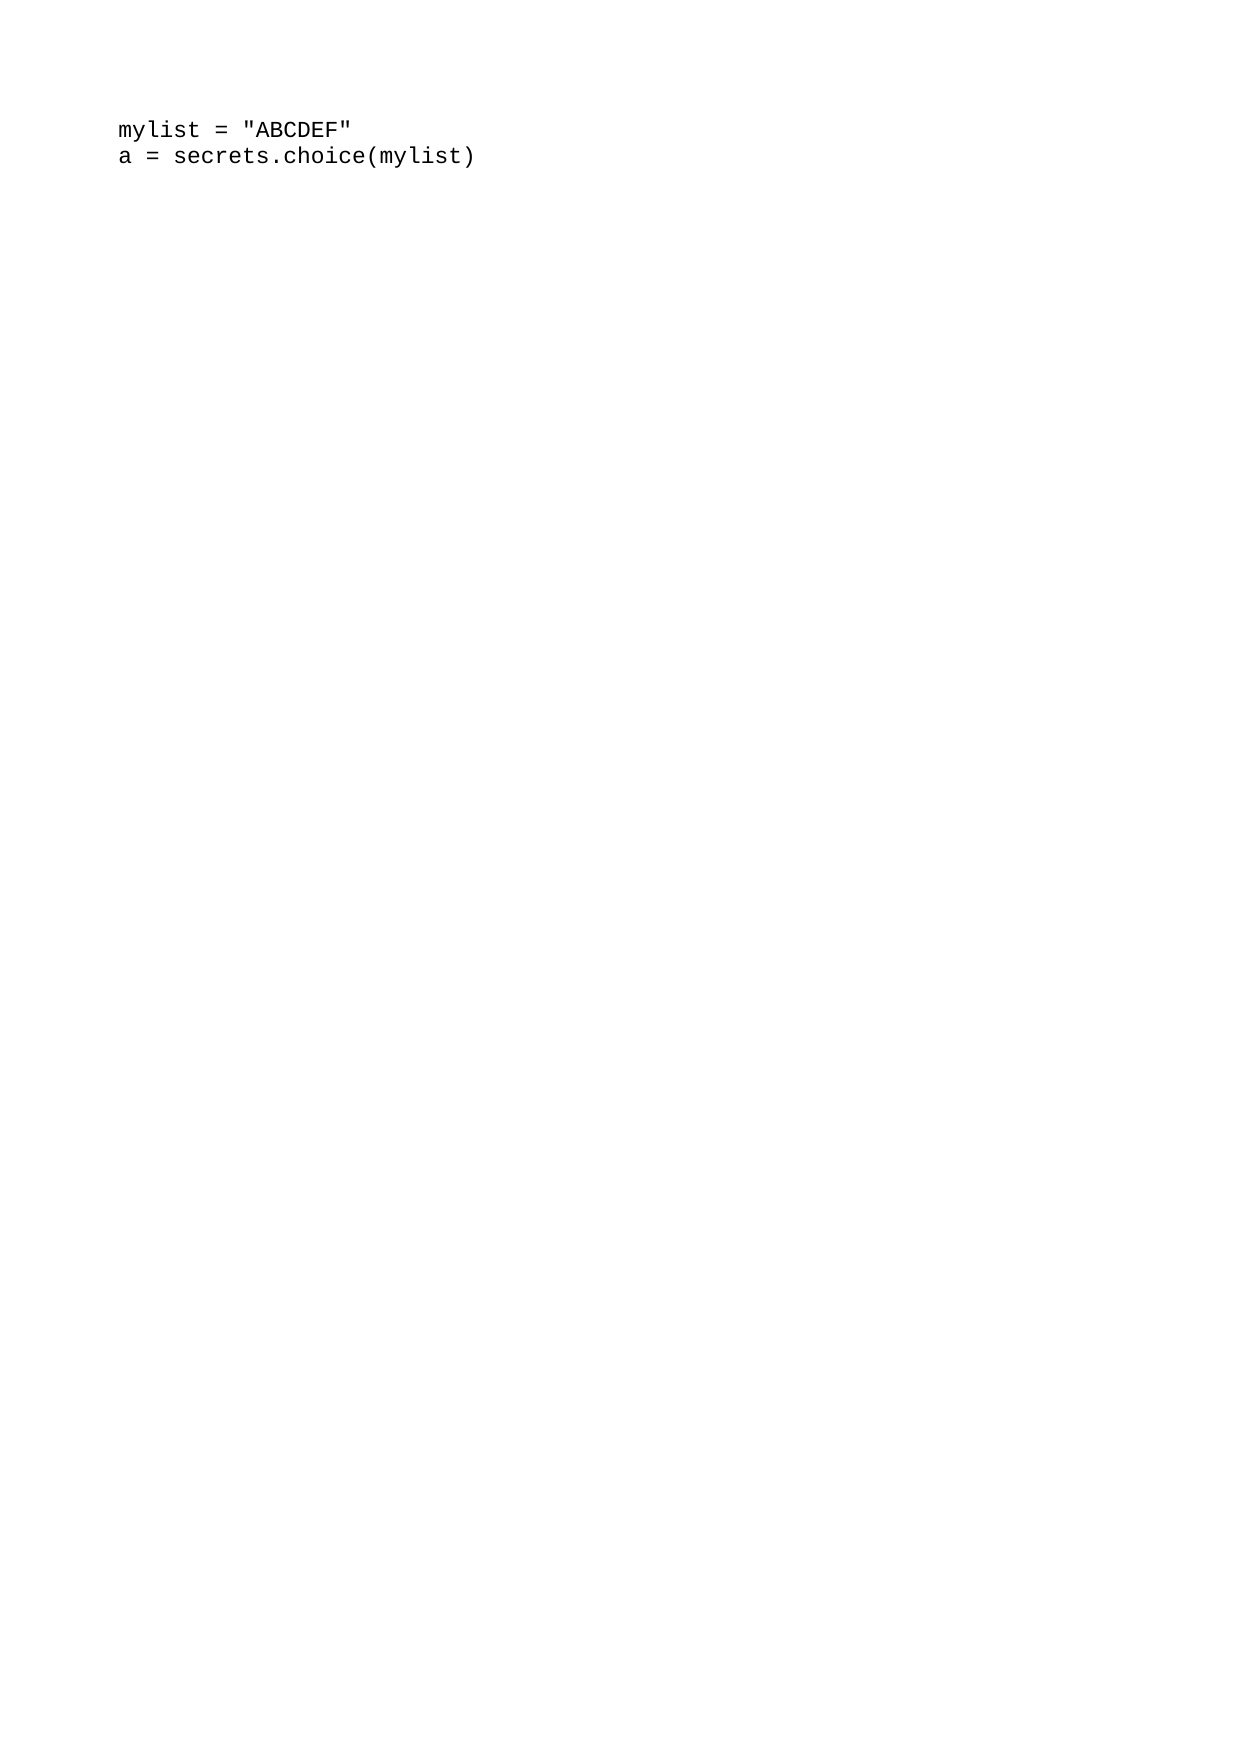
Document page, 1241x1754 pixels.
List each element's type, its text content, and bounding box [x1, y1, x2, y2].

text a = secrets.choice(mylist) [118, 144, 1122, 170]
text mylist = "ABCDEF" [118, 118, 1122, 144]
